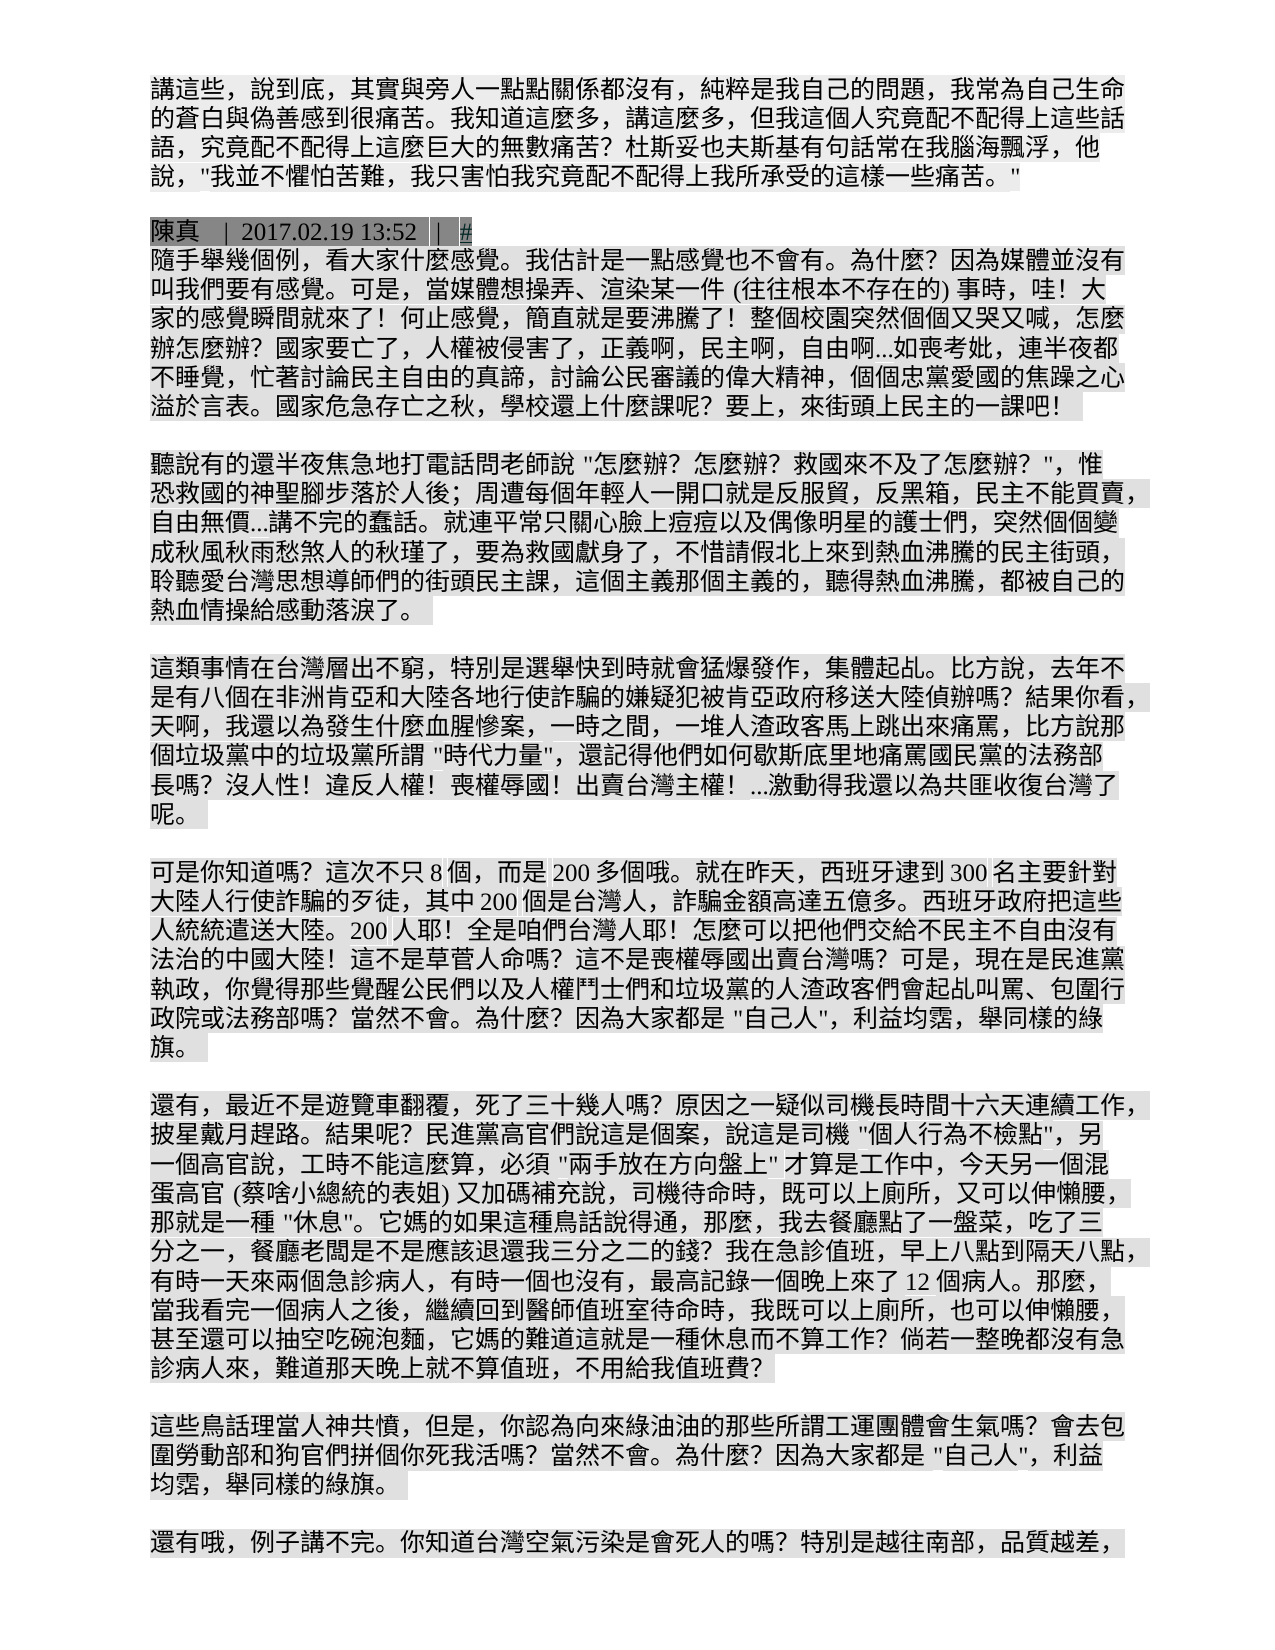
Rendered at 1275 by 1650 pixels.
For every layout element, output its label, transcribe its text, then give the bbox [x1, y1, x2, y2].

text 唐玉， 我所謂清醒、知道問題所在的人當然還是少數、甚至極少數，絕大多數人是腦袋進水的。這些所謂清醒的少數人當然會在投票上做出抉擇。但是，我講的恰恰是這樣一些人除了投票之外，什麼也不做，只會在網上匿名發言，罵這個罵那個，罵完就沒事了，這不是很荒唐嗎？歹徒會怕你罵嗎？套句愛因斯坦的粗話，這樣一些所謂清醒的人，其實就跟被人豢養的狗沒啥兩樣。歸根結底來說，就是窩囊自私怕惹禍。 國父說，政治就是眾人之事。眾人之事於是就變成他家的事，你家的事，總之不干我的事。壞事千萬別算我一份，好事則大家爭相表態搶著要。比方說你看，黨外時，敢說話的永遠不過就是那幾個人，幾個巴掌就能數完，99.999%的人都是很窩囊膽小的。可是你看，這十幾二十年來，大家拼命竄改自己的歷史，每一個人都說他當年就如何如何勇敢反抗國民黨。其實聽他在放屁。 我並不是說大家應該拋頭顱灑熱血，別一下子把層級拉到極限。我要說的僅僅是做為一個人應有的最最最基本的人性，簡單說就是面對那麼多荒唐無恥的惡事，難道你一點點都不會生氣？一點點想要講幾句肺腑之言的公道話的衝動也沒有？家教也未免太好了吧。 每次看到人們各式各樣小心翼翼的自我保護，我總難免驚訝。這麼微小、微小得比一粒灰塵還小、根本不算代價的代價你居然也能為自己保護得如此周密或是吝於付出，真是不可思議。比方說我舉個例，三十年前，扁嫂車禍重傷癱瘓之際，阿扁又被國民黨以莫須有的毀謗罪名抓去關，而且還判賠三百萬。對方是個國民黨紅人叫馮滬祥，東海大學哲學系教授，最近因為強姦家中外勞的案子定讞抓去坐牢。 三十年前，我們一群黨外人士就為阿扁發起一個運動叫 "一人一元，輪椅行軍"，挨家挨戶跟每個人募款一元，募齊三百萬，企圖給國民黨製造一種群眾道德壓力。我記得有一天，來到一家私下偷偷支持黨外的診所，找到那個醫生，我遞給他一張 "一人一元，輪椅行軍"的傳單，他居然用醫療鉗子夾起傳單，丟進垃圾桶，他說千萬不能留下指紋，怕會給自己惹禍。說完還叫護士拿十元給我，說不用找零了。 我要說的是這樣一種極度的自私與謹慎。我是你學弟，甚至是你的學生，我做的事之危險程度是你的一千萬倍，你卻連從我手上拿個傳單都怕留下指紋，這不會太窩囊嗎？如果你不認同黨外那也就罷了，可是你明明知道是非，但你卻只是光是 "知道" 而已，這樣一種 "知道" 不會太可恥嗎？ 殷海光曾經做過一種分類，細分一個人做出各種選擇的道德意義。細節我就不說了，簡單說就是他認為，倘若有人為了保護自己的重大利益而選擇沉默不作為或選擇為惡，基本上是合情合理的。但是，倘若你只是為了一點點幾乎根本不存在的所謂損失或風險，或甚至為了個人利益，卻選擇沉默不作為或選擇為惡，那就是一種敗德。 我能認同殷海光以上所說的。大學時，班上有個同學說他為了某種私人的利益，以便迴避他將來當官的某種風險，他說他不得已必須加入國民黨，於是跑來找我，請求我的諒解。我說你是在開玩笑嗎？這有什麼好諒解？加不加入國民黨是你自己的選擇啊，沒啥不好啊，哪需要我來原諒你的什麼 "不得已"？你根本沒有錯。 總之，我從來都不會要求或期望誰誰誰應該去做什麼事。為什麼？因為我不是混蛋，我不會褻瀆神明，我不會有那種自以為是的齷齪心思，更不會去指導他人唯有神才有資格指導的東西。我不知道大家聽懂不懂我在說什麼，這就好像我很討厭升學主義，很堵爛文憑主義，但是，倘若有誰誰誰要去留學念個研究所，拿張文憑回來找個教職，我怎麼會反對呢？ 一個道理是有層次之分的，微妙而難以言喻。說來往往只是憑添誤解，而我的表達能力也就只有這樣了，聽不懂或產生誤解，我也沒辦法再多說些什麼。 我也不是在講一種行為主義式的東西，並不是說行為上應該這樣或那樣才對，就比方說我不會庸俗低能到會去說什麼 "愛就是永遠記得他的生日"，或是什麼 "愛就是給她買99朵玫瑰花" 等等之類。我爸媽的生日我老是記不起來，難道我就不愛了嗎？我去我爸媽墳上，經常沿著山路採集路邊小花小草，綁成一束，送給爹娘。我絕不會浪費一毛錢去買什麼鮮花，難道我就不愛爸媽了嗎？ 古語說，聽其言而觀其行。這話是有問題的，聽其言沒意義，觀其行其實也同樣沒意義，你看哪個社運人渣或政治惡棍或什麼親綠學者們不是幹了好多所謂改革進步的事？但這些人往往一個比一個齷齪卑鄙。重點不是 "說"，也不是 "做"，而是 is 這個字，簡單說就是你究竟 "是" 什麼，你是個戀人嗎？是或不是？戀人與否從來都不是從行為或言語上來定義的。 講這些，說到底，其實與旁人一點點關係都沒有，純粹是我自己的問題，我常為自己生命的蒼白與偽善感到很痛苦。我知道這麼多，講這麼多，但我這個人究竟配不配得上這些話語，究竟配不配得上這麼巨大的無數痛苦？杜斯妥也夫斯基有句話常在我腦海飄浮，他說，"我並不懼怕苦難，我只害怕我究竟配不配得上我所承受的這樣一些痛苦。" [150, 75, 1125, 192]
text 隨手舉幾個例，看大家什麼感覺。我估計是一點感覺也不會有。為什麼？因為媒體並沒有叫我們要有感覺。可是，當媒體想操弄、渲染某一件 (往往根本不存在的) 事時，哇！大家的感覺瞬間就來了！何止感覺，簡直就是要沸騰了！整個校園突然個個又哭又喊，怎麼辦怎麼辦？國家要亡了，人權被侵害了，正義啊，民主啊，自由啊...如喪考妣，連半夜都不睡覺，忙著討論民主自由的真諦，討論公民審議的偉大精神，個個忠黨愛國的焦躁之心溢於言表。國家危急存亡之秋，學校還上什麼課呢？要上，來街頭上民主的一課吧！ 聽說有的還半夜焦急地打電話問老師說 "怎麼辦？怎麼辦？救國來不及了怎麼辦？"，惟恐救國的神聖腳步落於人後；周遭每個年輕人一開口就是反服貿，反黑箱，民主不能買賣，自由無價...講不完的蠢話。就連平常只關心臉上痘痘以及偶像明星的護士們，突然個個變成秋風秋雨愁煞人的秋瑾了，要為救國獻身了，不惜請假北上來到熱血沸騰的民主街頭，聆聽愛台灣思想導師們的街頭民主課，這個主義那個主義的，聽得熱血沸騰，都被自己的熱血情操給感動落淚了。 這類事情在台灣層出不窮，特別是選舉快到時就會猛爆發作，集體起乩。比方說，去年不是有八個在非洲肯亞和大陸各地行使詐騙的嫌疑犯被肯亞政府移送大陸偵辦嗎？結果你看，天啊，我還以為發生什麼血腥慘案，一時之間，一堆人渣政客馬上跳出來痛罵，比方說那個垃圾黨中的垃圾黨所謂 "時代力量"，還記得他們如何歇斯底里地痛罵國民黨的法務部長嗎？沒人性！違反人權！喪權辱國！出賣台灣主權！...激動得我還以為共匪收復台灣了呢。 可是你知道嗎？這次不只8個，而是200多個哦。就在昨天，西班牙逮到300名主要針對大陸人行使詐騙的歹徒，其中200個是台灣人，詐騙金額高達五億多。西班牙政府把這些人統統遣送大陸。200人耶！全是咱們台灣人耶！怎麼可以把他們交給不民主不自由沒有法治的中國大陸！這不是草菅人命嗎？這不是喪權辱國出賣台灣嗎？可是，現在是民進黨執政，你覺得那些覺醒公民們以及人權鬥士們和垃圾黨的人渣政客們會起乩叫罵、包圍行政院或法務部嗎？當然不會。為什麼？因為大家都是 "自己人"，利益均霑，舉同樣的綠旗。 還有，最近不是遊覽車翻覆，死了三十幾人嗎？原因之一疑似司機長時間十六天連續工作，披星戴月趕路。結果呢？民進黨高官們說這是個案，說這是司機 "個人行為不檢點"，另一個高官說，工時不能這麼算，必須 "兩手放在方向盤上" 才算是工作中，今天另一個混蛋高官 (蔡啥小總統的表姐) 又加碼補充說，司機待命時，既可以上廁所，又可以伸懶腰，那就是一種 "休息"。它媽的如果這種鳥話說得通，那麼，我去餐廳點了一盤菜，吃了三分之一，餐廳老闆是不是應該退還我三分之二的錢？我在急診值班，早上八點到隔天八點，有時一天來兩個急診病人，有時一個也沒有，最高記錄一個晚上來了12 個病人。那麼，當我看完一個病人之後，繼續回到醫師值班室待命時，我既可以上廁所，也可以伸懶腰，甚至還可以抽空吃碗泡麵，它媽的難道這就是一種休息而不算工作？倘若一整晚都沒有急診病人來，難道那天晚上就不算值班，不用給我值班費？ 這些鳥話理當人神共憤，但是，你認為向來綠油油的那些所謂工運團體會生氣嗎？會去包圍勞動部和狗官們拼個你死我活嗎？當然不會。為什麼？因為大家都是 "自己人"，利益均霑，舉同樣的綠旗。 還有哦，例子講不完。你知道台灣空氣污染是會死人的嗎？特別是越往南部，品質越差，經常到達所謂 "紫爆" 的危險等級。你知道英明的民進黨是怎麼解決問題的嗎？很簡單，把 "紫爆" 的危險標準抬高兩倍不就好了。去年12月實施新版空氣品質指標（AQI），將「紫爆」標準由71微克以上放寬為逾150微克。這就好像把高血壓的定義從140/90拉高到到500/200，高血壓病患肯定就減少了。針對日本的輻射食品標準也是同樣來這一套。這樣一種睜眼說瞎話的作法，你認為向來綠油油的所謂環保團體或環保戰士們會生氣嗎？會去包圍內政部或哪個公家機關嗎？當然不會。因為大家都是 "自己人"，利益均霑，舉同樣的綠旗。 這幾個例子全是這兩天發生的事，並不是我刻意去找。在這島上，這樣一些例子千千萬萬，根本說不完，完全不是什麼新花樣。令人訝異的並不是騙子的存在，令人訝異的是為什麼騙子們用同樣一招，反覆用個幾千幾百次卻依然每一次都如此有效？今天倘若同樣的事發生在國民黨身上，保證又是一場又一場可歌可泣的愛國、人權與民主自由運動了，甚或根本什麼事也沒有，也絕對可以自導自演或自行炒作出各種所謂國家主權、人權與民主自由陷入危機、必須拯救的熱血關鍵時刻，然後又會培養出一堆人渣成為社運明星、政治明星或各界意見領袖，然後有一天就會出來選舉或當官。 台灣的各大社運團體，我幾乎都是創始人之一。我原本相信這些人是同志，好多年之後才終於看清這些人掛社運羊頭，賣的究竟是一些什麼肉。它媽的就算是我曾經瞎了眼吧。 陳真 2017. 02. 19. ========================== 電信詐騙200台人 遣送大陸 2017年02月19日 王嘉源／綜合報導 (中國時報) 西班牙警方去年12月底在首都馬德里市等地同時破獲多處電信詐騙集團機房，據了解有超過200名台灣人涉案，西班牙政府決定將所有嫌犯遣送至中國大陸。 超過200名我國籍人士去年底在西班牙涉嫌從事電信詐騙而遭警方逮捕，西班牙政府於17日由內閣部長會議決定，將所有嫌犯遣送至中國大陸，這應該是近來台籍人士涉及電信詐騙案，被引渡到大陸人數最多的一次。 13據點 別墅設機房 2016年大陸因國內多人遭跨國電信詐騙，提供線索給各國警方，多起對大陸人詐騙的案子因而偵破。去年12月13日，西班牙警方於馬德里市、巴塞隆納、阿里坎特等地，同時破獲多處電信詐騙集團機房，逮捕包含大陸及台灣籍約300名嫌犯。由於中西兩國在2005年簽署《犯罪引渡協議》，而受害者多數為大陸人，大陸要求遣送返陸。 西班牙國家警察局長基羅斯當時表示，警方一共破獲犯罪集團設立的13個詐騙據點，大多設置在高級住宅區別墅，有些據點人員高達50人，高度保密，不受干擾，不間斷工作，據調查有數千名大陸人遭騙，主要是貧窮家庭被騙走不少存款，有些人還因此自殺。 駐西班牙代表處新聞組長王之化（音譯）接受中央社採訪時也指出，這些嫌犯入境西班牙後，在偏遠鄉鎮租下獨棟別墅，以電話對大陸人進行詐騙，涉及金額達1600萬歐元（約台幣5億2403萬元）。 對此，我外交部昨天接獲消息後表示遺憾，強調我方將持續向西班牙政府交涉，保障國人法司權益。 台灣詐騙集團在國外的犯罪案例層出不窮。2016年大陸配合各國警方偵破多起跨國詐騙案，從肯亞、馬來西亞、柬埔寨到亞美尼亞，其中有數百名我國籍嫌犯。由於被害人多半是大陸籍，於是大陸要求各國將這些嫌犯遣返回中國受審，我方屢次抗議，形成兩岸搶人大戰，但大部分嫌犯仍被遣送至大陸。 去年4月，23名台籍人士在東非國家肯亞涉及電信詐騙案被肯亞法院宣判無罪，但其中8人卻遭強行遣返大陸，掀起軒然大波。該年8月底，柬埔寨在金邊破獲兩岸電信詐騙集團，逮捕63名嫌犯，其中陸籍50人、台灣籍13人，大陸公安9月將63人全數以專機押回大陸。 ============ 台灣城市空品 排全球2286名之後 中時電子報 作者劉永祥、洪安怡╱台北報導 2017年2月19日 台灣空氣品質是全球的後段班，依據世衛組織及環保署資料，2014年全球2977個城市的PM2.5平均值排名，台灣城市都排在2286名之後，台灣必須正視空汙問題。 台灣健康空氣行動聯盟理事長葉光芃批評，台灣空汙問題嚴重，環保署卻沒有做為，而且「自己不做，還叫地方也不要做」；應全面修改空氣汙染防制法，採取嚴格措施改善空汙，同時讓地方政府享有治理空汙的權力。 新政府上台後對空汙問題雖有些行動，葉光芃批評，都是「花拳繡腿」，看不到積極正面的作為。更令人不滿的是在去年12月實施新版空氣品質指標（AQI），將「紫爆」標準由71微克以上放寬為逾150微克，讓民眾誤以為汙染濃度高一點也沒關係，根本是防制空汙的「反教育」。 他痛批，民進黨政府宣稱是最會溝通的政府，但環保署實施AQI，事前卻沒有跟地方政府、交通部和環保團體溝通；彰化縣政府原已實施PM2.5分空汙旗，環保署卻作出片面決定，「如果這叫溝通，就沒有人不會溝通了」。 環保署訂定目標2020年的PM2.5濃度，要降到15μg/m3，葉光芃說，雲林目前平均值為28.5μg/m3，幾年內下降一半根本不可能，希望中央能看見地方的痛苦，拿出點作為，「不要讓中南部的小孩出生就容易生病，輸在起跑點」。 ============== 林美珠休息說 司機嗆：沒人性 2017年02月19日 楊孟立、陳祐誠／台北報導 中國時報 若依勞動部長林美珠荒謬的「休息非工時」解釋，遊覽車司機休息時刻與同行話家常都不能算做工時。 蝶戀花遊覽車國道翻覆釀成33死悲劇，也引起社會各界重視遊覽車駕駛過勞的問題。勞動部長林美珠前天表示，「司機把車門關起來，可以散步、做操，這也算休息。」這樣的解釋方法，不僅藍營痛批，連綠營自家立委也說，「這種解釋不太妥當，司機肯定也無法接受！」 對於林美珠解釋工時與駕駛時間是兩回事的說法，司機不但無法接受，在業界有30年經驗的呂姓資深遊覽車司機怒嗆，官員跟雇主一樣苛薄，根本沒人性、漠視行車安全。 國民黨立委李彥秀在臉書發文表示，林美珠部長的發言凸顯出公部門對工時計算的荒謬認知。無獨有偶，交通部長日前也說台鐵夜班工作有3-5小時時間是休息的，「可見我們閣員完全分不清楚什麼是休息、什麼是待命。」政府不但帶頭當慣老闆，還開班授課指導雇主如何當慣老闆，「如何擺脫過勞之島的惡名？」 國民黨立委許淑華指出，旅行團到了景點大部分只會待上半個小時，這段時間可能要抽根菸、上廁所，還要清理車輛，加上環境又吵雜，實在無法好好休息。「林美珠部長對於『休息』的解釋，相信不僅我無法接受，社會各界也會覺得不合理。」 ================ 手放方向盤才算工時？官話造就血汗一日遊 2017-02-16 聯合報 主筆室 摔掉卅三條人命的蝶戀花大車禍，事發至今，未見檢討只見卸責，各種光怪陸離的官話都出籠。情況未明，部長賀陳旦就輕率說出「也可能是司機行為不檢點」，家屬悲憤可想而知。更令人難以忍受的，則屬這句「手放方向盤才算工時」的官話，完全脫離現實的工時認定，將把整體運輸業的血汗過勞沉痾，一句話當下免責。 當旅客下車遊賞，「手離方向盤」的司機即使下車伸伸腿，或在車上打個盹，根本無法離開景點，也無法不接受公司指揮，「接受派令」就是受雇工時的基本定義；如果還必須掛心行程、照管車輛，人也無法離開現場自由行動，這怎能不算工時，難道還算是跟著遊覽的附加福利嗎？ [150, 246, 1125, 1558]
text 陳真 | 2017.02.19 13:52 | # [150, 217, 1125, 246]
